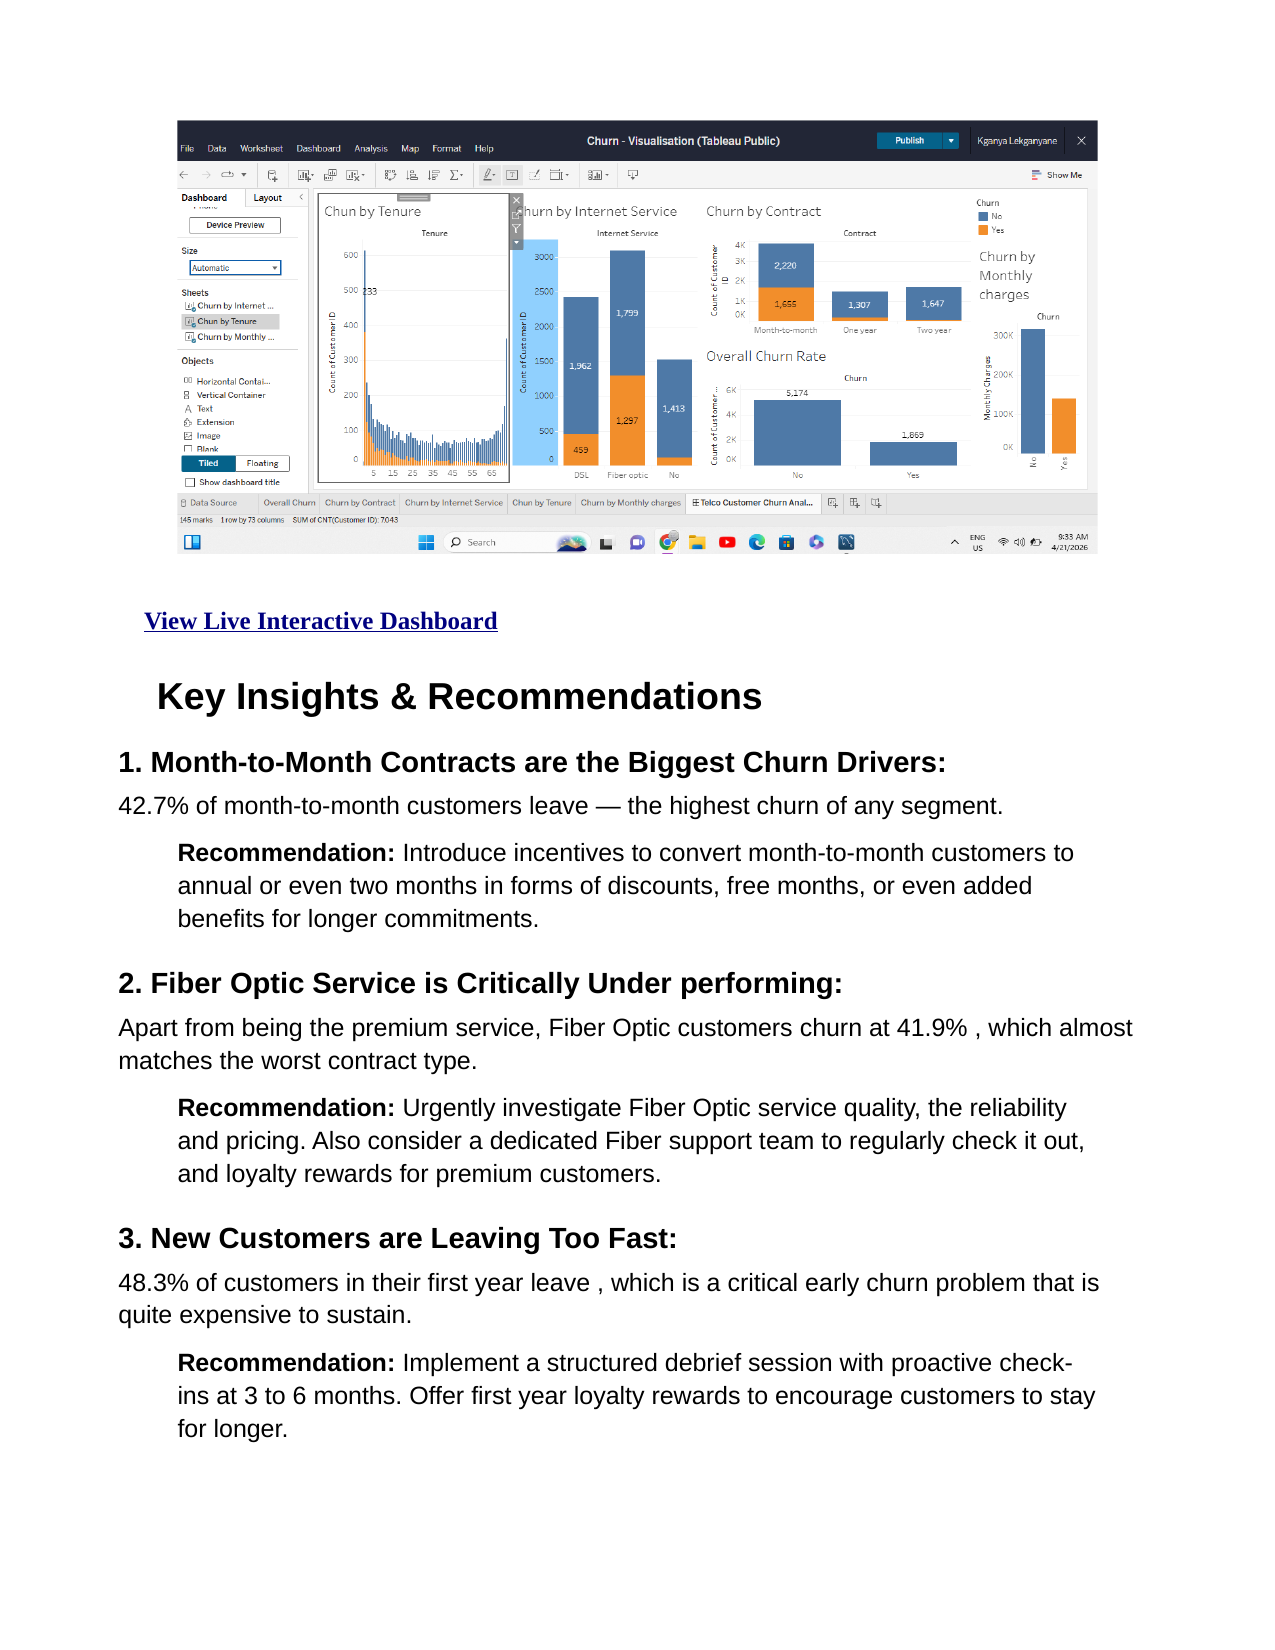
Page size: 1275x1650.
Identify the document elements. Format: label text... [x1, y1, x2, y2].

text 42.7% of month-to-month customers leave — the highest churn of any segment. [118, 791, 1157, 819]
text 🔗 View Live Interactive Dashboard [118, 606, 1157, 634]
text Recommendation: Introduce incentives to convert month-to-month customers to annual or even two months in forms of discounts, free months, or even added benefits for longer commitments. [177, 838, 1098, 933]
text Recommendation: Urgently investigate Fiber Optic service quality, the reliability and pricing. Also consider a dedicated Fiber support team to regularly check it out, and loyalty rewards for premium customers. [177, 1093, 1098, 1188]
text 48.3% of customers in their first year leave , which is a critical early churn problem that is quite expensive to sustain. [118, 1267, 1157, 1329]
text Recommendation: Implement a structured debrief session with proactive check-ins at 3 to 6 months. Offer first year loyalty rewards to encourage customers to stay for longer. [177, 1348, 1098, 1443]
subtitle 💡 Key Insights & Recommendations [118, 674, 1157, 718]
subtitle 3. New Customers are Leaving Too Fast: [118, 1221, 1157, 1255]
picture [177, 118, 1098, 554]
subtitle 1. Month-to-Month Contracts are the Biggest Churn Drivers: [118, 745, 1157, 778]
subtitle 2. Fiber Optic Service is Critically Under performing: [118, 967, 1157, 1000]
text Apart from being the premium service, Fiber Optic customers churn at 41.9% , which almost matches the worst contract type. [118, 1013, 1157, 1074]
